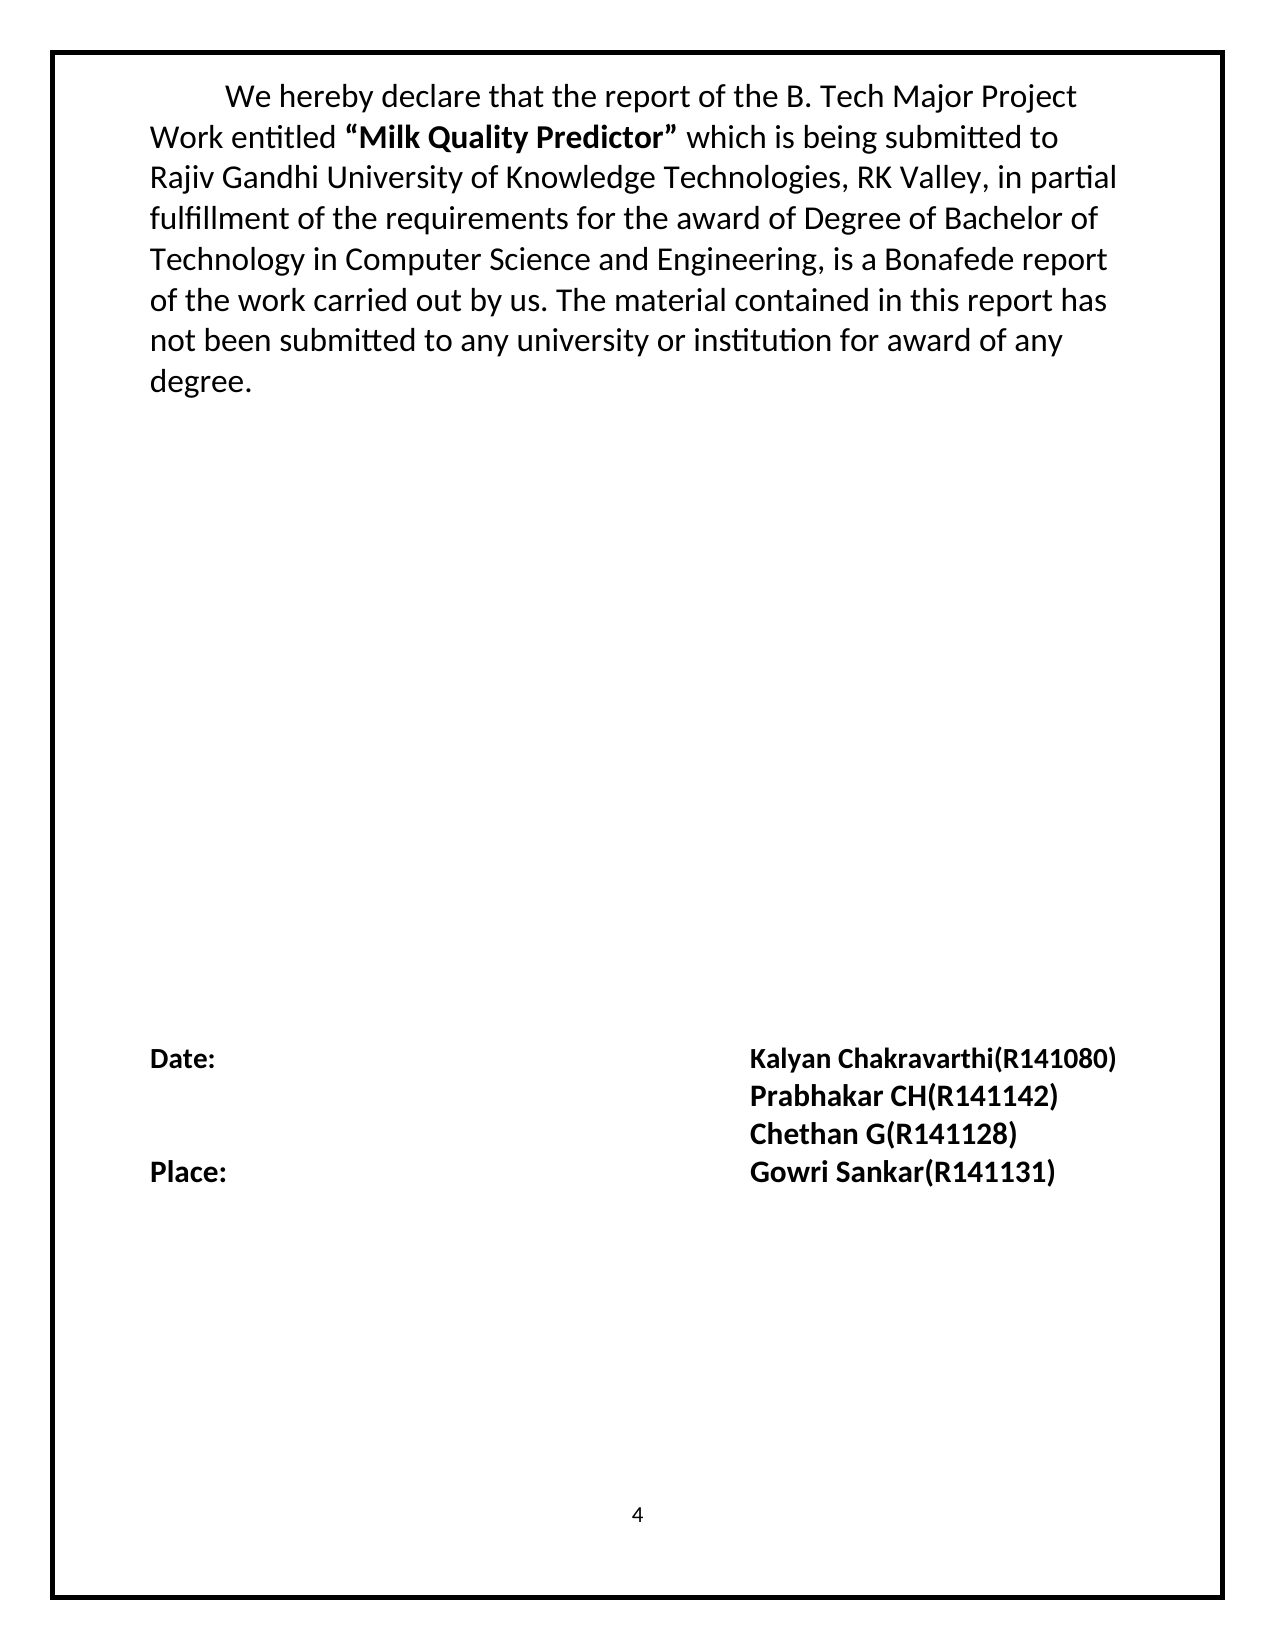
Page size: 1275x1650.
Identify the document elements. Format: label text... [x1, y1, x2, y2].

text Prabhakar CH(R141142) [150, 1076, 1125, 1114]
text Chethan G(R141128) [150, 1114, 1125, 1152]
text We hereby declare that the report of the B. Tech Major Project Work entitled “Milk Quality Predictor” which is being submitted to Rajiv Gandhi University of Knowledge Technologies, RK Valley, in partial fulfillment of the requirements for the award of Degree of Bachelor of Technology in Computer Science and Engineering, is a Bonafede report of the work carried out by us. The material contained in this report has not been submitted to any university or institution for award of any degree. [149, 75, 1124, 401]
text Date: Kalyan Chakravarthi(R141080) [150, 1040, 1125, 1076]
text Place: Gowri Sankar(R141131) [150, 1152, 1125, 1190]
